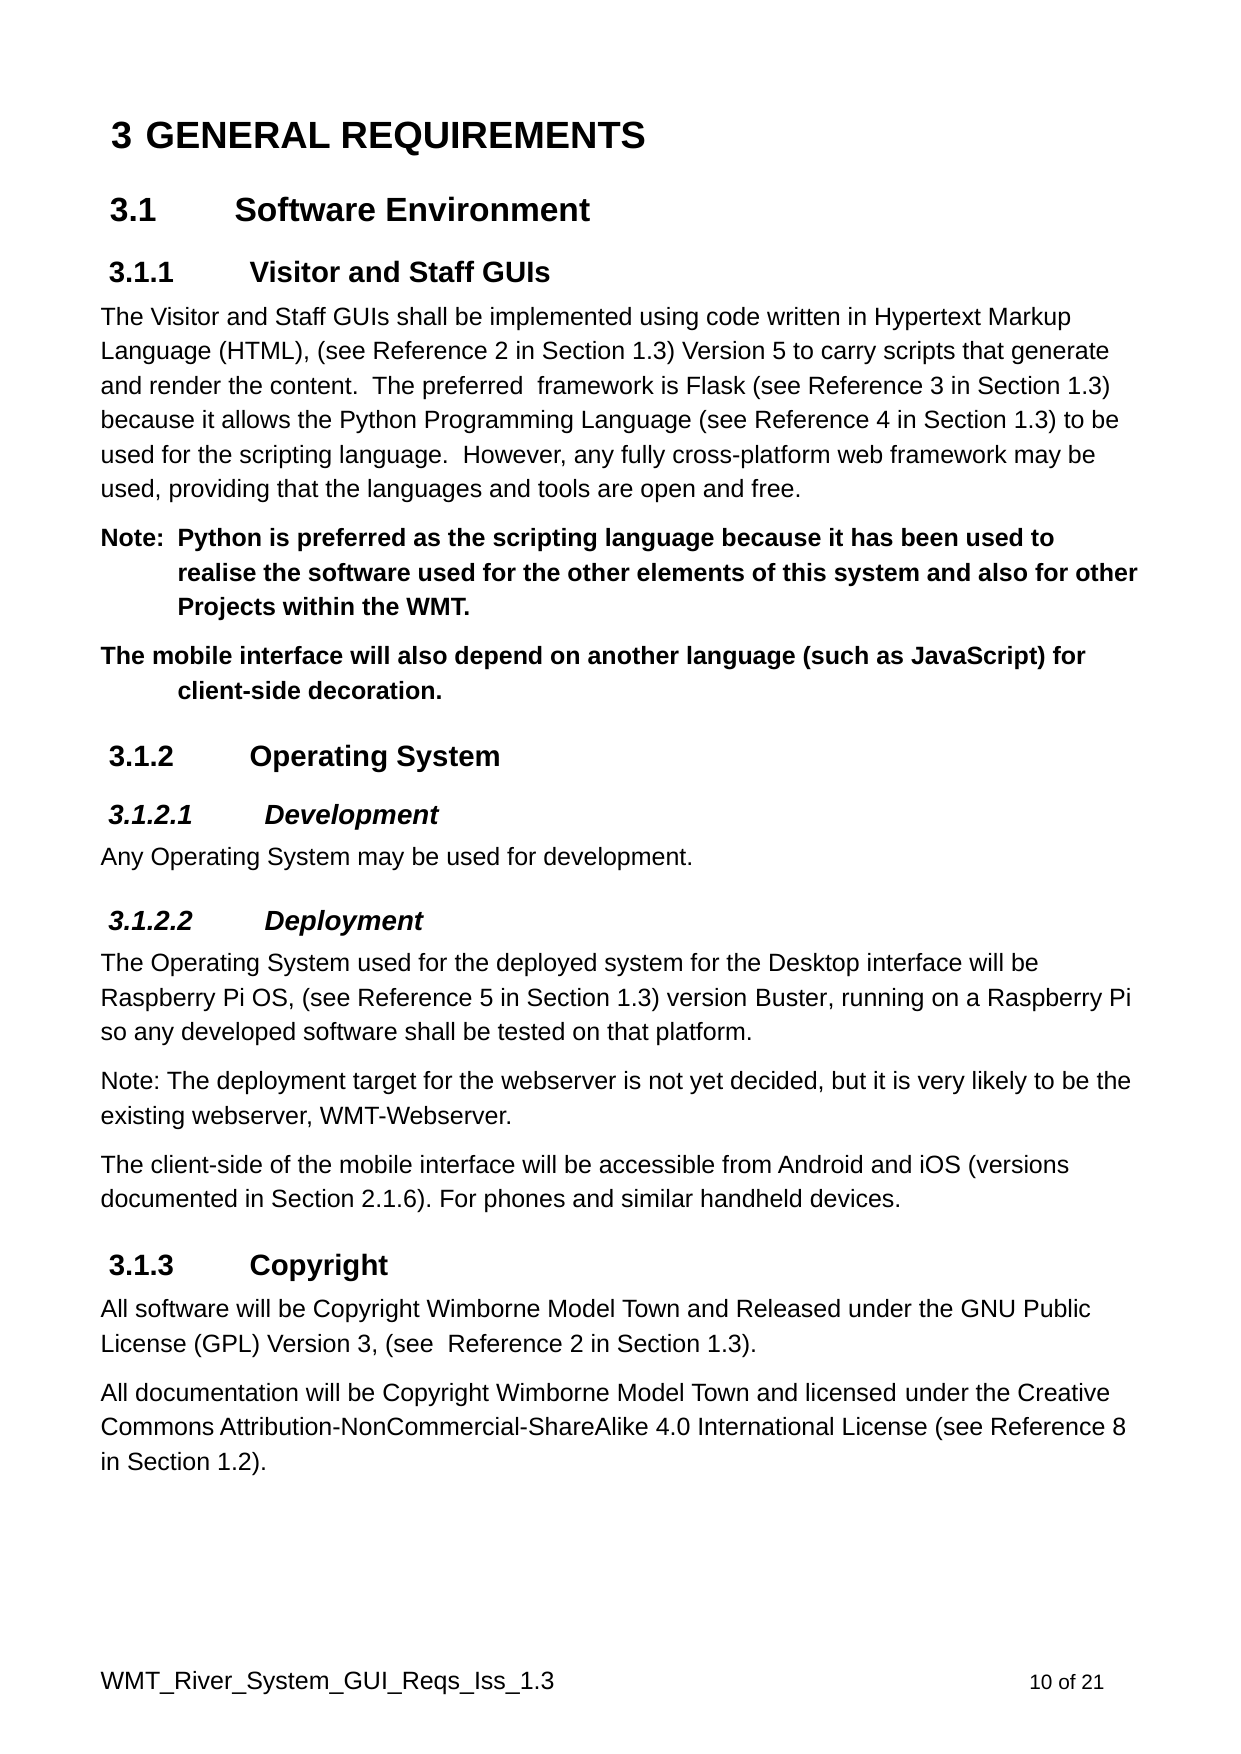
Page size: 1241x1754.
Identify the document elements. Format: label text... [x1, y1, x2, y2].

text The client-side of the mobile interface will be accessible from Android and iOS (versions documented in Section 2.1.6). For phones and similar handheld devices. [100, 1150, 1140, 1213]
subtitle Software Environment [100, 190, 1140, 228]
text All software will be Copyright Wimborne Model Town and Released under the GNU Public License (GPL) Version 3, (see Reference 2 in Section 1.3). [100, 1294, 1140, 1357]
text The mobile interface will also depend on another language (such as JavaScript) for client-side decoration. [100, 641, 1140, 704]
subtitle Development [100, 798, 1140, 830]
subtitle Operating System [100, 739, 1140, 773]
subtitle Visitor and Staff GUIs [100, 255, 1140, 289]
text Note: The deployment target for the webserver is not yet decided, but it is very likely to be the existing webserver, WMT-Webserver. [100, 1066, 1140, 1129]
text The Visitor and Staff GUIs shall be implemented using code written in Hypertext Markup Language (HTML), (see Reference 2 in Section 1.3) Version 5 to carry scripts that generate and render the content. The preferred framework is Flask (see Reference 3 in Section 1.3) because it allows the Python Programming Language (see Reference 4 in Section 1.3) to be used for the scripting language. However, any fully cross-platform web framework may be used, providing that the languages and tools are open and free. [100, 302, 1140, 503]
text The Operating System used for the deployed system for the Desktop interface will be Raspberry Pi OS, (see Reference 5 in Section 1.3) version Buster, running on a Raspberry Pi so any developed software shall be tested on that platform. [100, 948, 1140, 1046]
subtitle Deployment [100, 904, 1140, 936]
text All documentation will be Copyright Wimborne Model Town and licensed under the Creative Commons Attribution-NonCommercial-ShareAlike 4.0 International License (see Reference 8 in Section 1.2). [100, 1378, 1140, 1476]
text Note: Python is preferred as the scripting language because it has been used to realise the software used for the other elements of this system and also for other Projects within the WMT. [100, 523, 1140, 621]
subtitle Copyright [100, 1248, 1140, 1282]
text Any Operating System may be used for development. [100, 842, 1140, 871]
